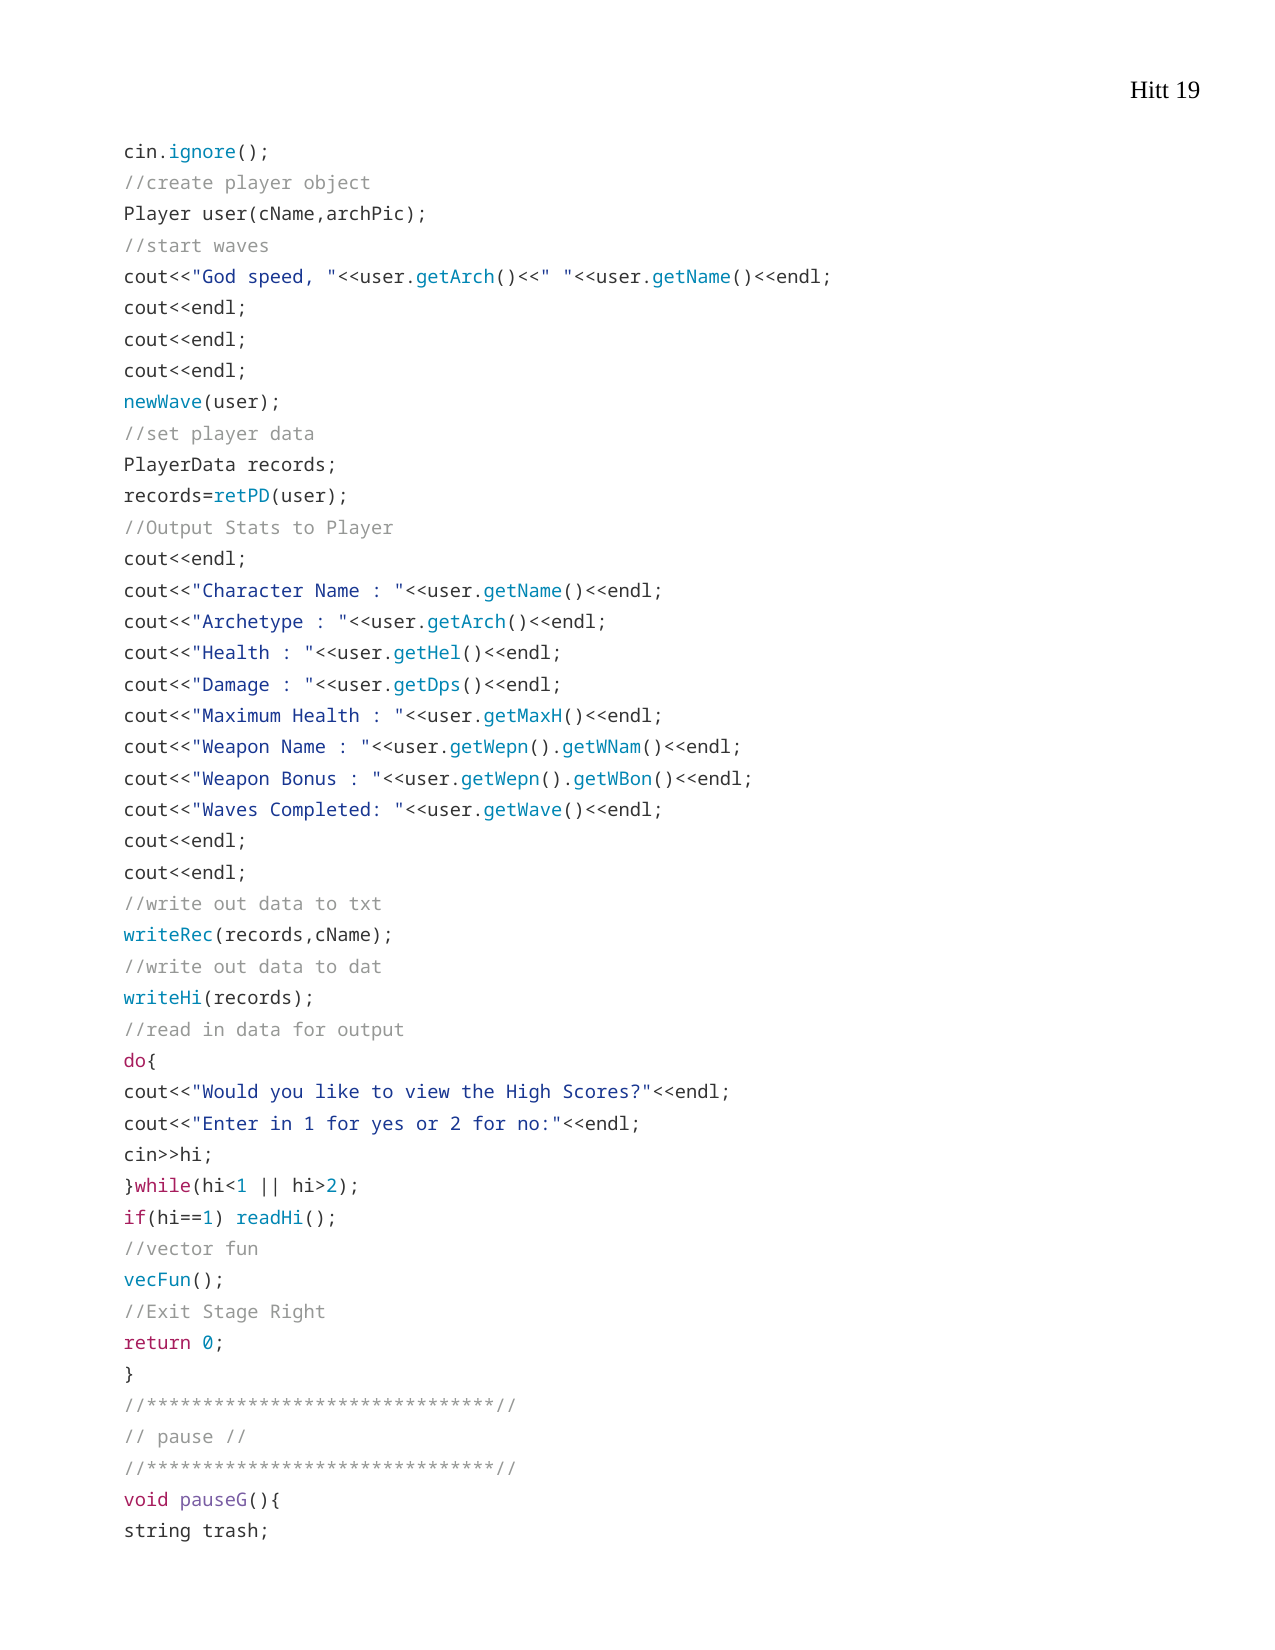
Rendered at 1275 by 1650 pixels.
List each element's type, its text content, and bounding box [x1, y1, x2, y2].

table_cell [75, 888, 120, 919]
table_cell [75, 449, 120, 480]
table_cell [75, 856, 120, 887]
table_cell cout<<endl; [120, 292, 1082, 323]
table_cell void pauseG(){ [120, 1483, 1082, 1514]
table_cell [75, 386, 120, 417]
table_cell [75, 1107, 120, 1138]
table_cell cout<<endl; [120, 856, 1082, 887]
table_cell [75, 1013, 120, 1044]
table_cell [75, 198, 120, 229]
table_cell [75, 323, 120, 354]
table_cell cout<<"Enter in 1 for yes or 2 for no:"<<endl; [120, 1107, 1082, 1138]
table_cell cout<<"Weapon Bonus : "<<user.getWepn().getWBon()<<endl; [120, 762, 1082, 793]
table_cell [75, 731, 120, 762]
table_cell //*******************************// [120, 1389, 1082, 1421]
table_cell cin.ignore(); [120, 135, 1082, 166]
table_cell [75, 699, 120, 731]
table_cell //read in data for output [120, 1013, 1082, 1044]
table_cell //write out data to dat [120, 950, 1082, 982]
table_cell records=retPD(user); [120, 480, 1082, 511]
table_cell cout<<"Would you like to view the High Scores?"<<endl; [120, 1076, 1082, 1107]
table_cell [75, 166, 120, 198]
table_cell cout<<"Character Name : "<<user.getName()<<endl; [120, 574, 1082, 605]
table_cell cout<<"Weapon Name : "<<user.getWepn().getWNam()<<endl; [120, 731, 1082, 762]
table_cell if(hi==1) readHi(); [120, 1201, 1082, 1232]
table_cell [75, 1076, 120, 1107]
table_cell //*******************************// [120, 1452, 1082, 1483]
table_cell cout<<"Damage : "<<user.getDps()<<endl; [120, 668, 1082, 699]
table_cell [75, 1515, 120, 1546]
table_cell [75, 511, 120, 543]
table_cell [75, 762, 120, 793]
table_cell cin>>hi; [120, 1138, 1082, 1170]
table_cell [75, 480, 120, 511]
table_cell //start waves [120, 229, 1082, 260]
table_cell [75, 1421, 120, 1452]
table_cell [75, 1326, 120, 1358]
table_cell [75, 1358, 120, 1389]
table_cell [75, 794, 120, 825]
table_cell [75, 1170, 120, 1201]
table_cell cout<<"Maximum Health : "<<user.getMaxH()<<endl; [120, 699, 1082, 731]
table_cell } [120, 1358, 1082, 1389]
table_cell cout<<"Waves Completed: "<<user.getWave()<<endl; [120, 794, 1082, 825]
table_cell [75, 1264, 120, 1295]
table_cell cout<<"God speed, "<<user.getArch()<<" "<<user.getName()<<endl; [120, 260, 1082, 292]
table_cell //Output Stats to Player [120, 511, 1082, 543]
table_cell [75, 1138, 120, 1170]
table_cell [75, 1295, 120, 1326]
table_cell // pause // [120, 1421, 1082, 1452]
table_cell [75, 1483, 120, 1514]
table_cell [75, 1233, 120, 1264]
table_cell cout<<"Archetype : "<<user.getArch()<<endl; [120, 605, 1082, 637]
table_cell [75, 260, 120, 292]
table_cell vecFun(); [120, 1264, 1082, 1295]
table_cell cout<<endl; [120, 355, 1082, 386]
table_cell [75, 574, 120, 605]
table_cell [75, 417, 120, 448]
table_cell cout<<"Health : "<<user.getHel()<<endl; [120, 637, 1082, 668]
table_cell Player user(cName,archPic); [120, 198, 1082, 229]
table_cell [75, 668, 120, 699]
table_cell [75, 1452, 120, 1483]
table_cell [75, 825, 120, 856]
table_cell [75, 982, 120, 1013]
table_cell }while(hi<1 || hi>2); [120, 1170, 1082, 1201]
table_cell [75, 1389, 120, 1421]
table_cell //Exit Stage Right [120, 1295, 1082, 1326]
table_cell [75, 135, 120, 166]
table_cell //create player object [120, 166, 1082, 198]
table_cell newWave(user); [120, 386, 1082, 417]
table_cell //vector fun [120, 1233, 1082, 1264]
table_cell PlayerData records; [120, 449, 1082, 480]
table_cell [75, 1044, 120, 1076]
table_cell cout<<endl; [120, 543, 1082, 574]
table_cell //set player data [120, 417, 1082, 448]
table_cell [75, 605, 120, 637]
table_cell return 0; [120, 1326, 1082, 1358]
table_cell [75, 355, 120, 386]
table_cell [75, 292, 120, 323]
table_cell [75, 637, 120, 668]
table_cell [75, 950, 120, 982]
table_cell cout<<endl; [120, 825, 1082, 856]
table_cell string trash; [120, 1515, 1082, 1546]
table_cell do{ [120, 1044, 1082, 1076]
table_cell writeRec(records,cName); [120, 919, 1082, 950]
table_cell writeHi(records); [120, 982, 1082, 1013]
table_cell [75, 229, 120, 260]
table_cell [75, 919, 120, 950]
table_cell [75, 543, 120, 574]
table_cell //write out data to txt [120, 888, 1082, 919]
table_cell cout<<endl; [120, 323, 1082, 354]
table_cell [75, 1201, 120, 1232]
